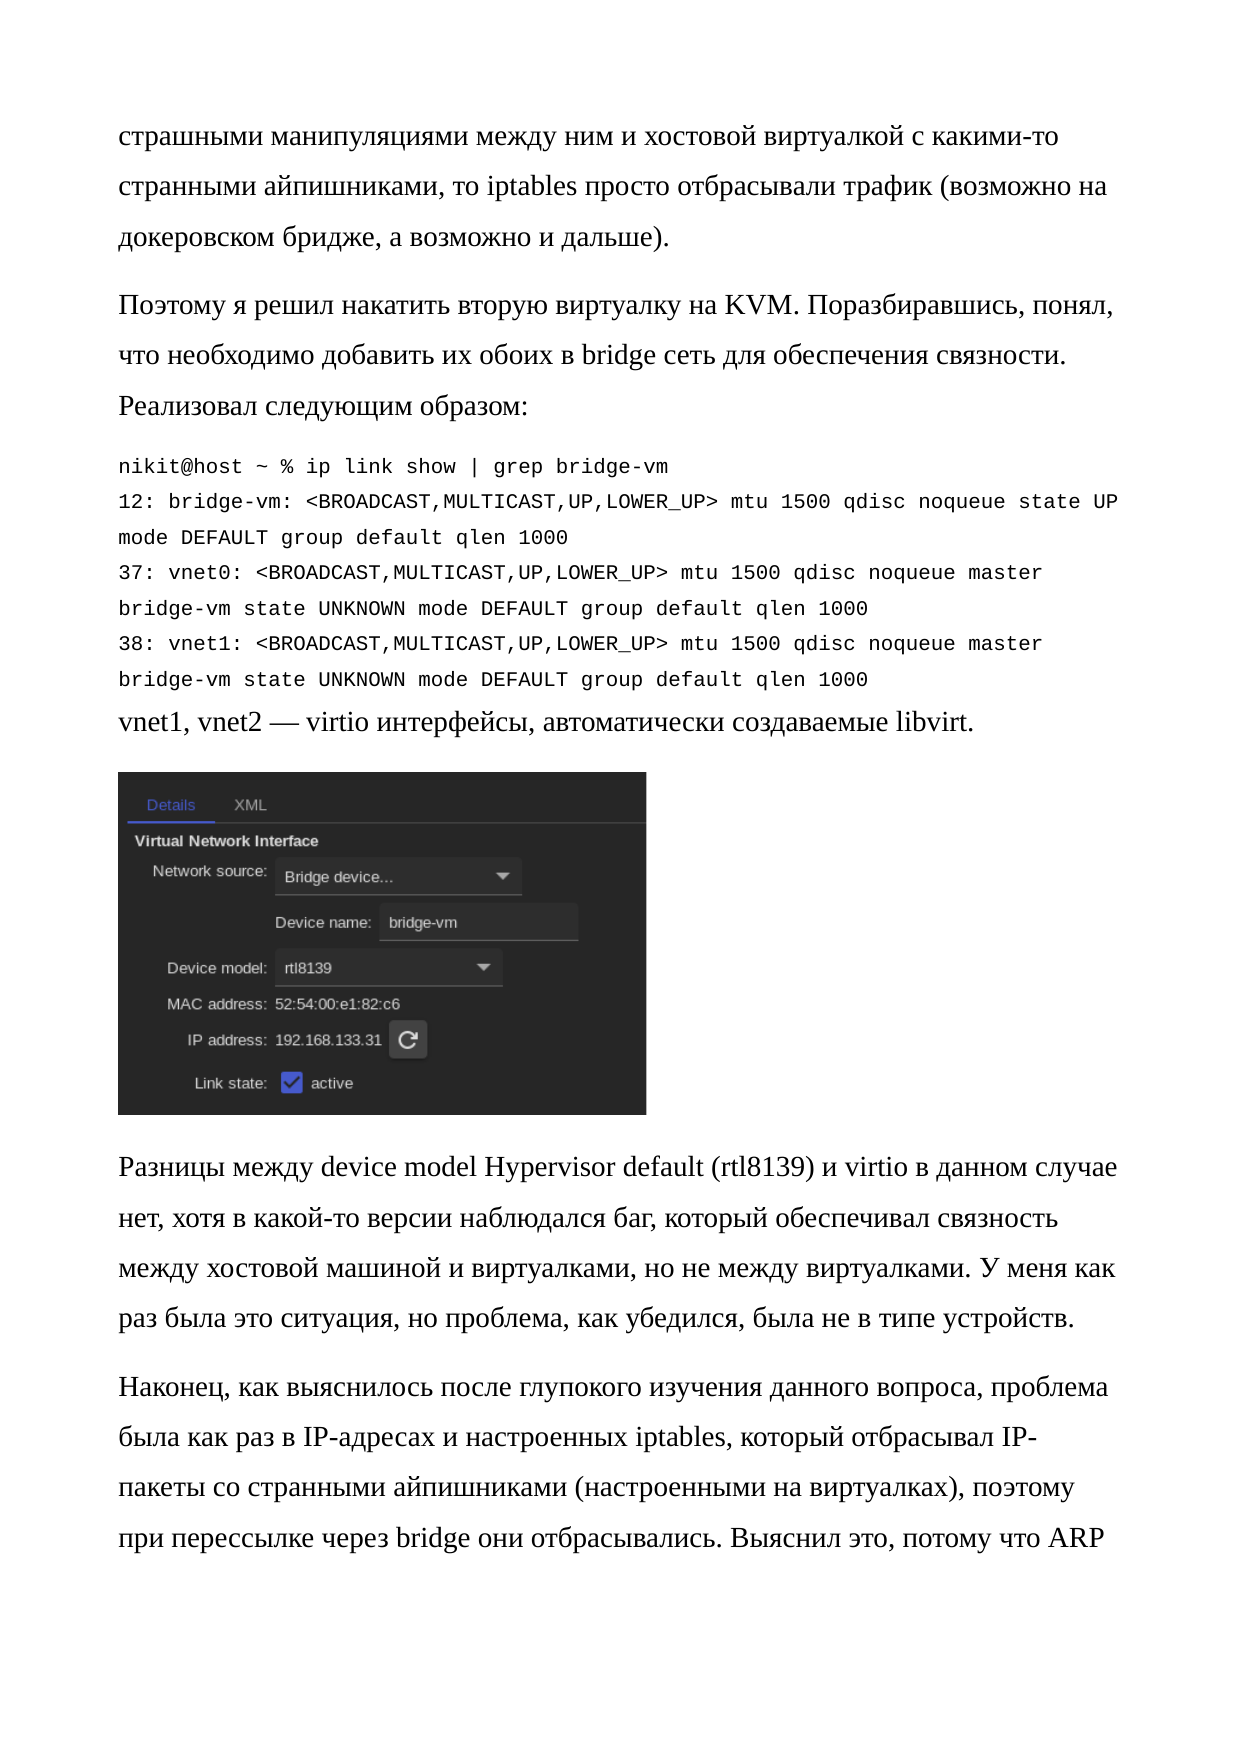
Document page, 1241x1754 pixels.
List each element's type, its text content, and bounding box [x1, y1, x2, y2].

text страшными манипуляциями между ним и хостовой виртуалкой с какими-то странными айпишниками, то iptables просто отбрасывали трафик (возможно на докеровском бридже, а возможно и дальше). [118, 118, 1122, 252]
picture [118, 772, 647, 1115]
text 37: vnet0: <BROADCAST,MULTICAST,UP,LOWER_UP> mtu 1500 qdisc noqueue master bridge-vm state UNKNOWN mode DEFAULT group default qlen 1000 [118, 562, 1122, 621]
text vnet1, vnet2 — virtio интерфейсы, автоматически создаваемые libvirt. [118, 704, 1122, 737]
text Разницы между device model Hypervisor default (rtl8139) и virtio в данном случае нет, хотя в какой-то версии наблюдался баг, который обеспечивал связность между хостовой машиной и виртуалками, но не между виртуалками. У меня как раз была это ситуация, но проблема, как убедился, была не в типе устройств. [118, 1149, 1122, 1334]
text nikit@host ~ % ip link show | grep bridge-vm [118, 456, 1122, 480]
text 38: vnet1: <BROADCAST,MULTICAST,UP,LOWER_UP> mtu 1500 qdisc noqueue master bridge-vm state UNKNOWN mode DEFAULT group default qlen 1000 [118, 633, 1122, 692]
text Наконец, как выяснилось после глупокого изучения данного вопроса, проблема была как раз в IP-адресах и настроенных iptables, который отбрасывал IP-пакеты со странными айпишниками (настроенными на виртуалках), поэтому при перессылке через bridge они отбрасывались. Выяснил это, потому что ARP [118, 1369, 1122, 1553]
text 12: bridge-vm: <BROADCAST,MULTICAST,UP,LOWER_UP> mtu 1500 qdisc noqueue state UP mode DEFAULT group default qlen 1000 [118, 491, 1122, 551]
text Поэтому я решил накатить вторую виртуалку на KVM. Поразбиравшись, понял, что необходимо добавить их обоих в bridge сеть для обеспечения связности. Реализовал следующим образом: [118, 287, 1122, 421]
